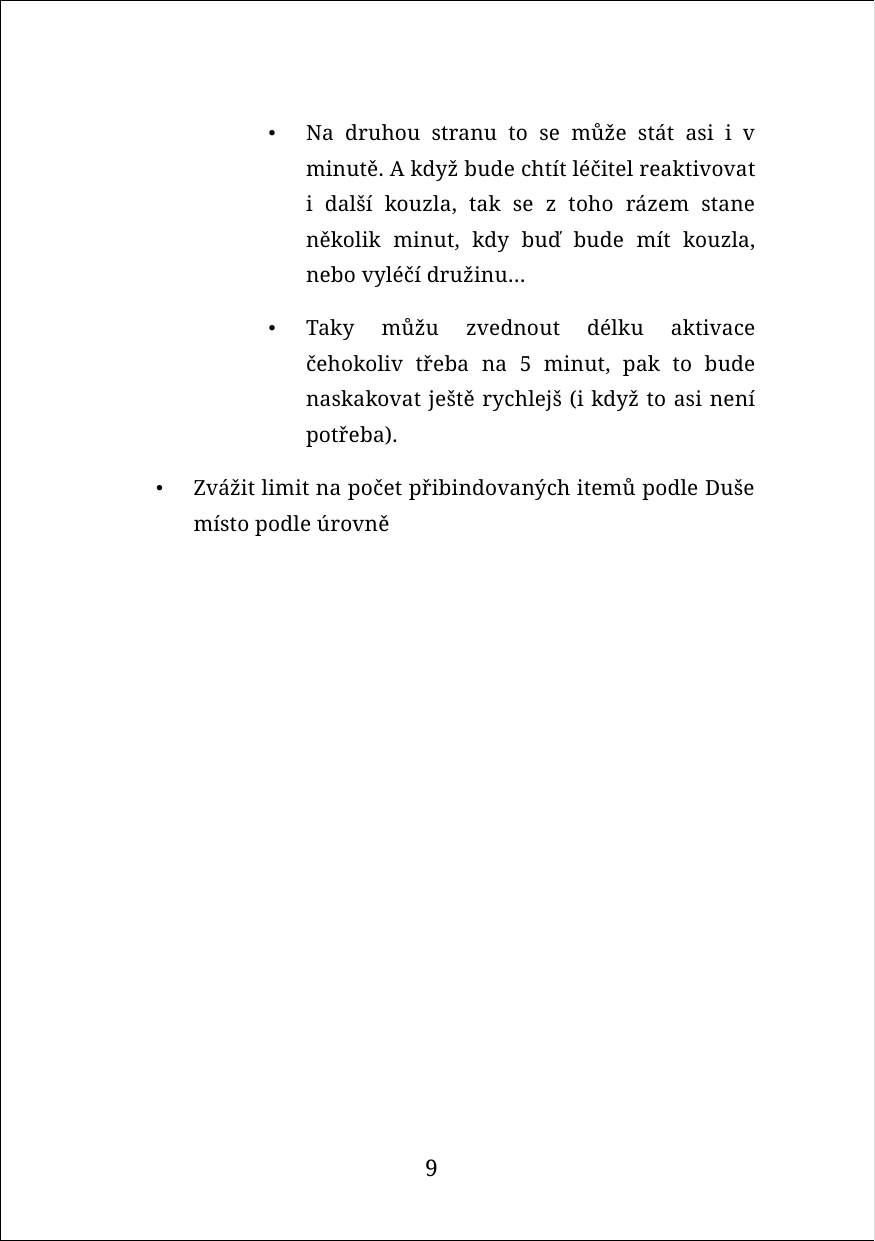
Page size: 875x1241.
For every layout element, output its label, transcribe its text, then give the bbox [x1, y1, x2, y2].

list Na druhou stranu to se může stát asi i v minutě. A když bude chtít léčitel reaktivovat i další kouzla, tak se z toho rázem stane několik minut, kdy buď bude mít kouzla, nebo vyléčí družinu… [268, 118, 756, 289]
list Zvážit limit na počet přibindovaných itemů podle Duše místo podle úrovně [156, 473, 756, 537]
list Taky můžu zvednout délku aktivace čehokoliv třeba na 5 minut, pak to bude naskakovat ještě rychlejš (i když to asi není potřeba). [268, 313, 756, 448]
